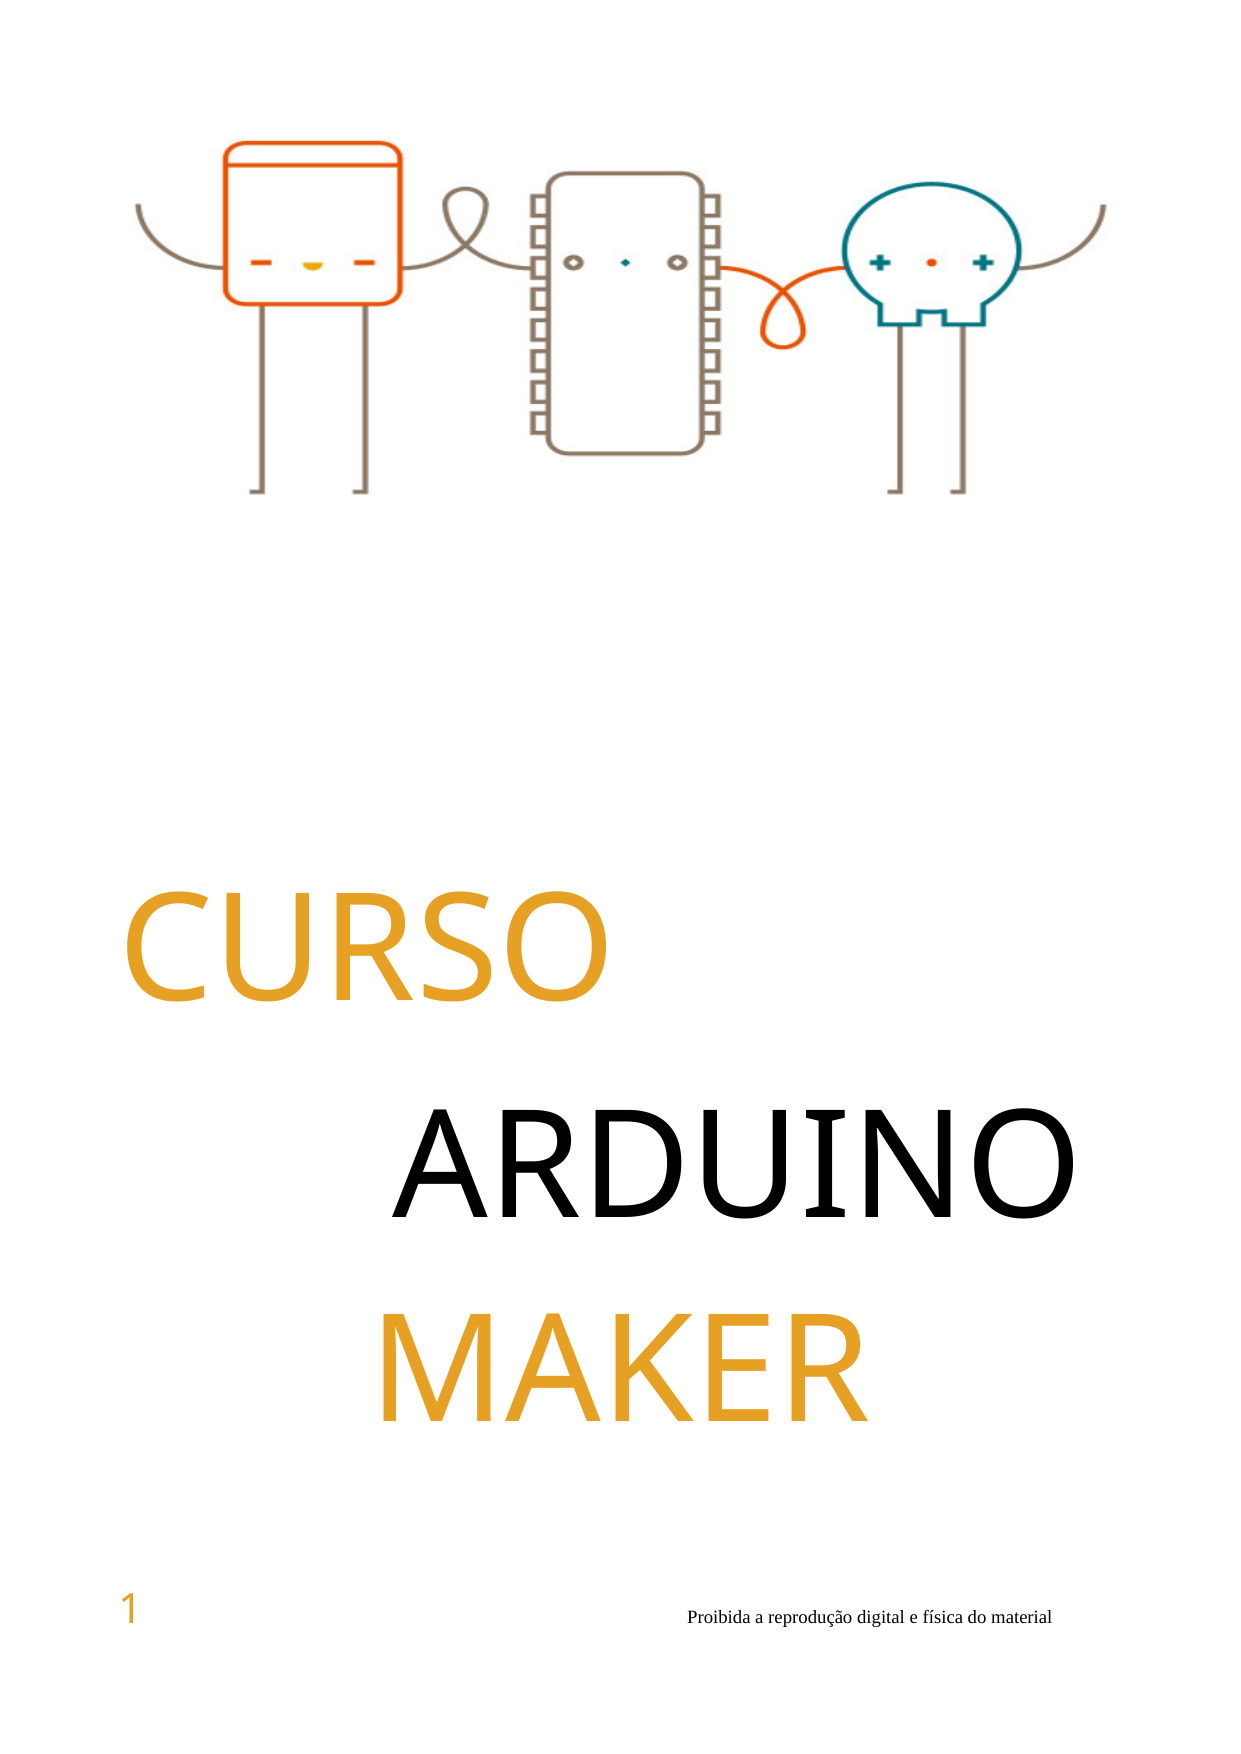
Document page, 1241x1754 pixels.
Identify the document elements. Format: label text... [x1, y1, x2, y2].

subtitle Curso [118, 840, 1122, 1044]
title arduino [118, 1057, 1122, 1261]
text MAKER [118, 1261, 1122, 1465]
picture [118, 118, 1122, 514]
